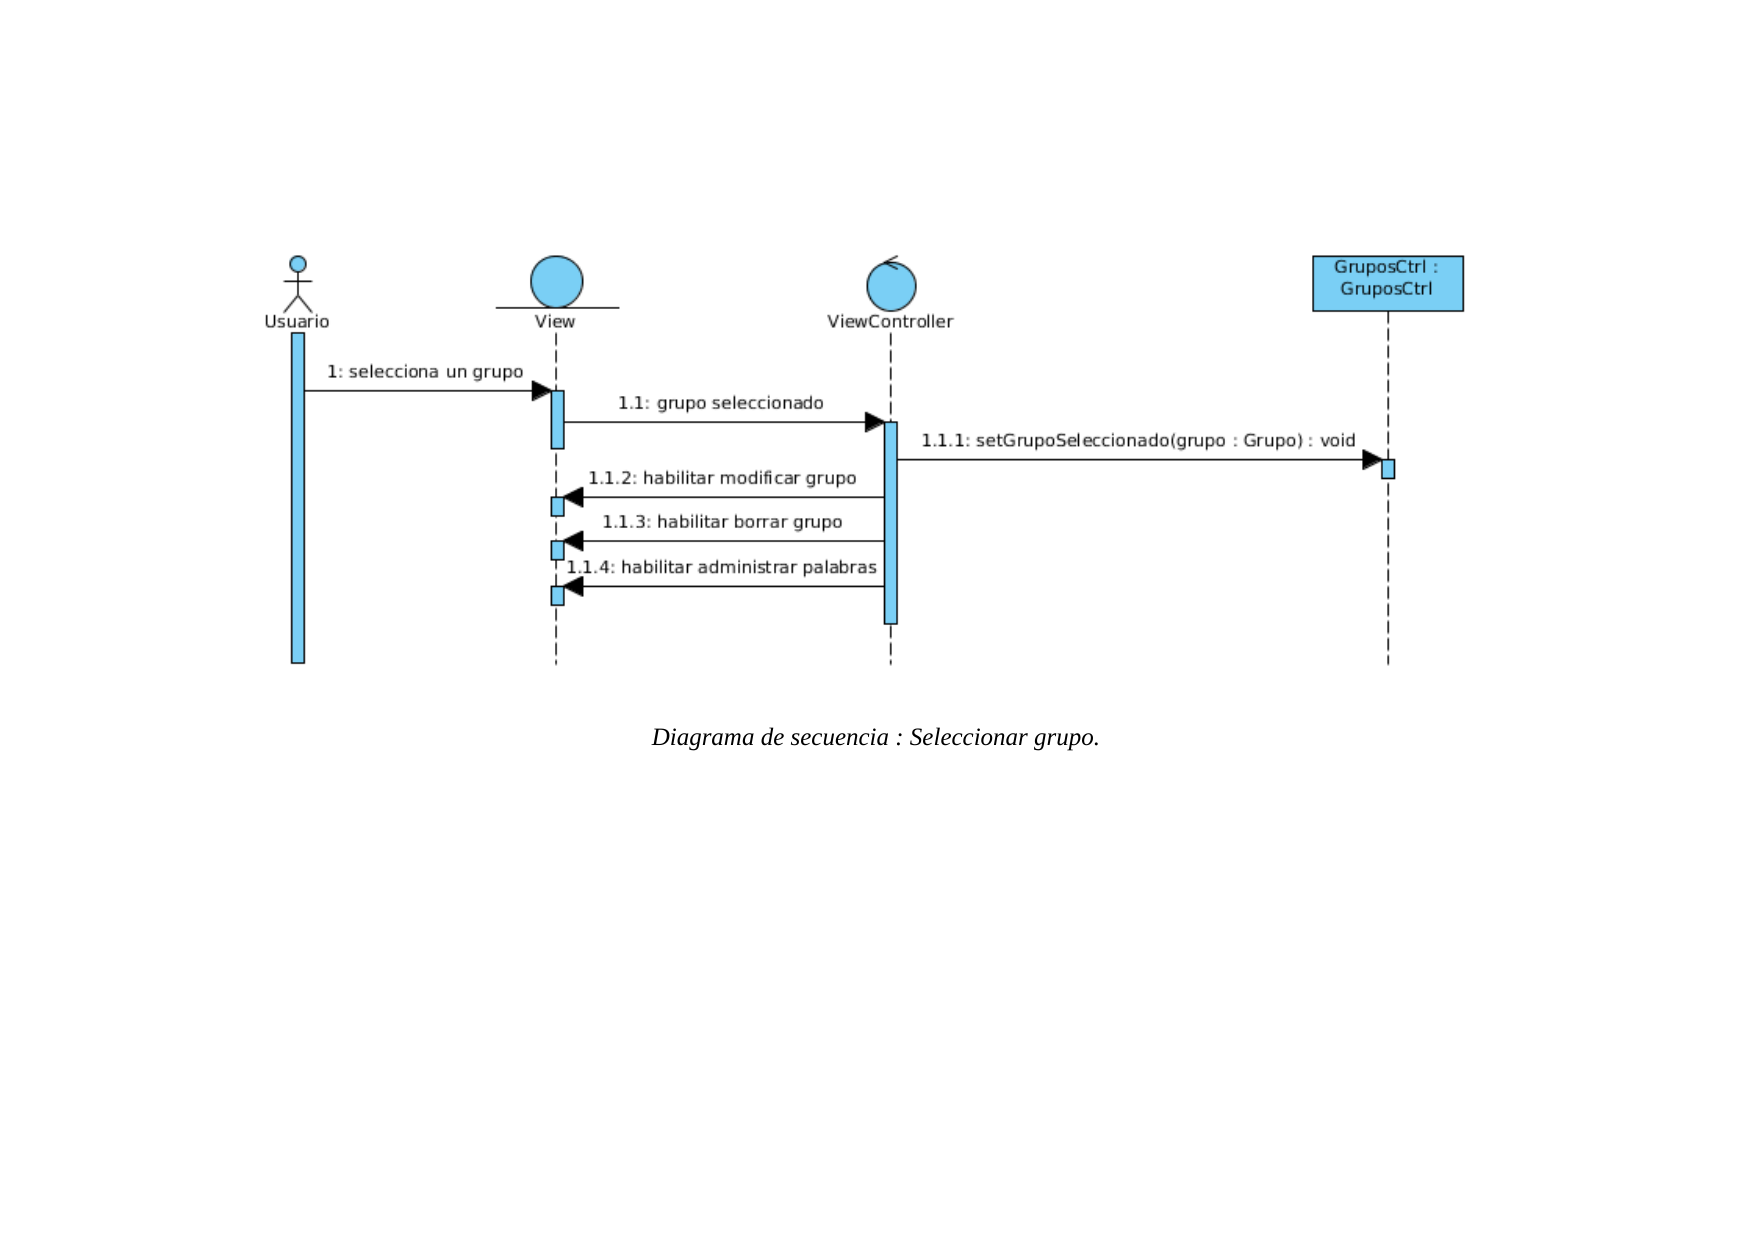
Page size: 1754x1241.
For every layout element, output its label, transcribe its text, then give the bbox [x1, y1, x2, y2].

text Diagrama de secuencia : Seleccionar grupo. [118, 722, 1636, 751]
picture [249, 237, 1505, 697]
